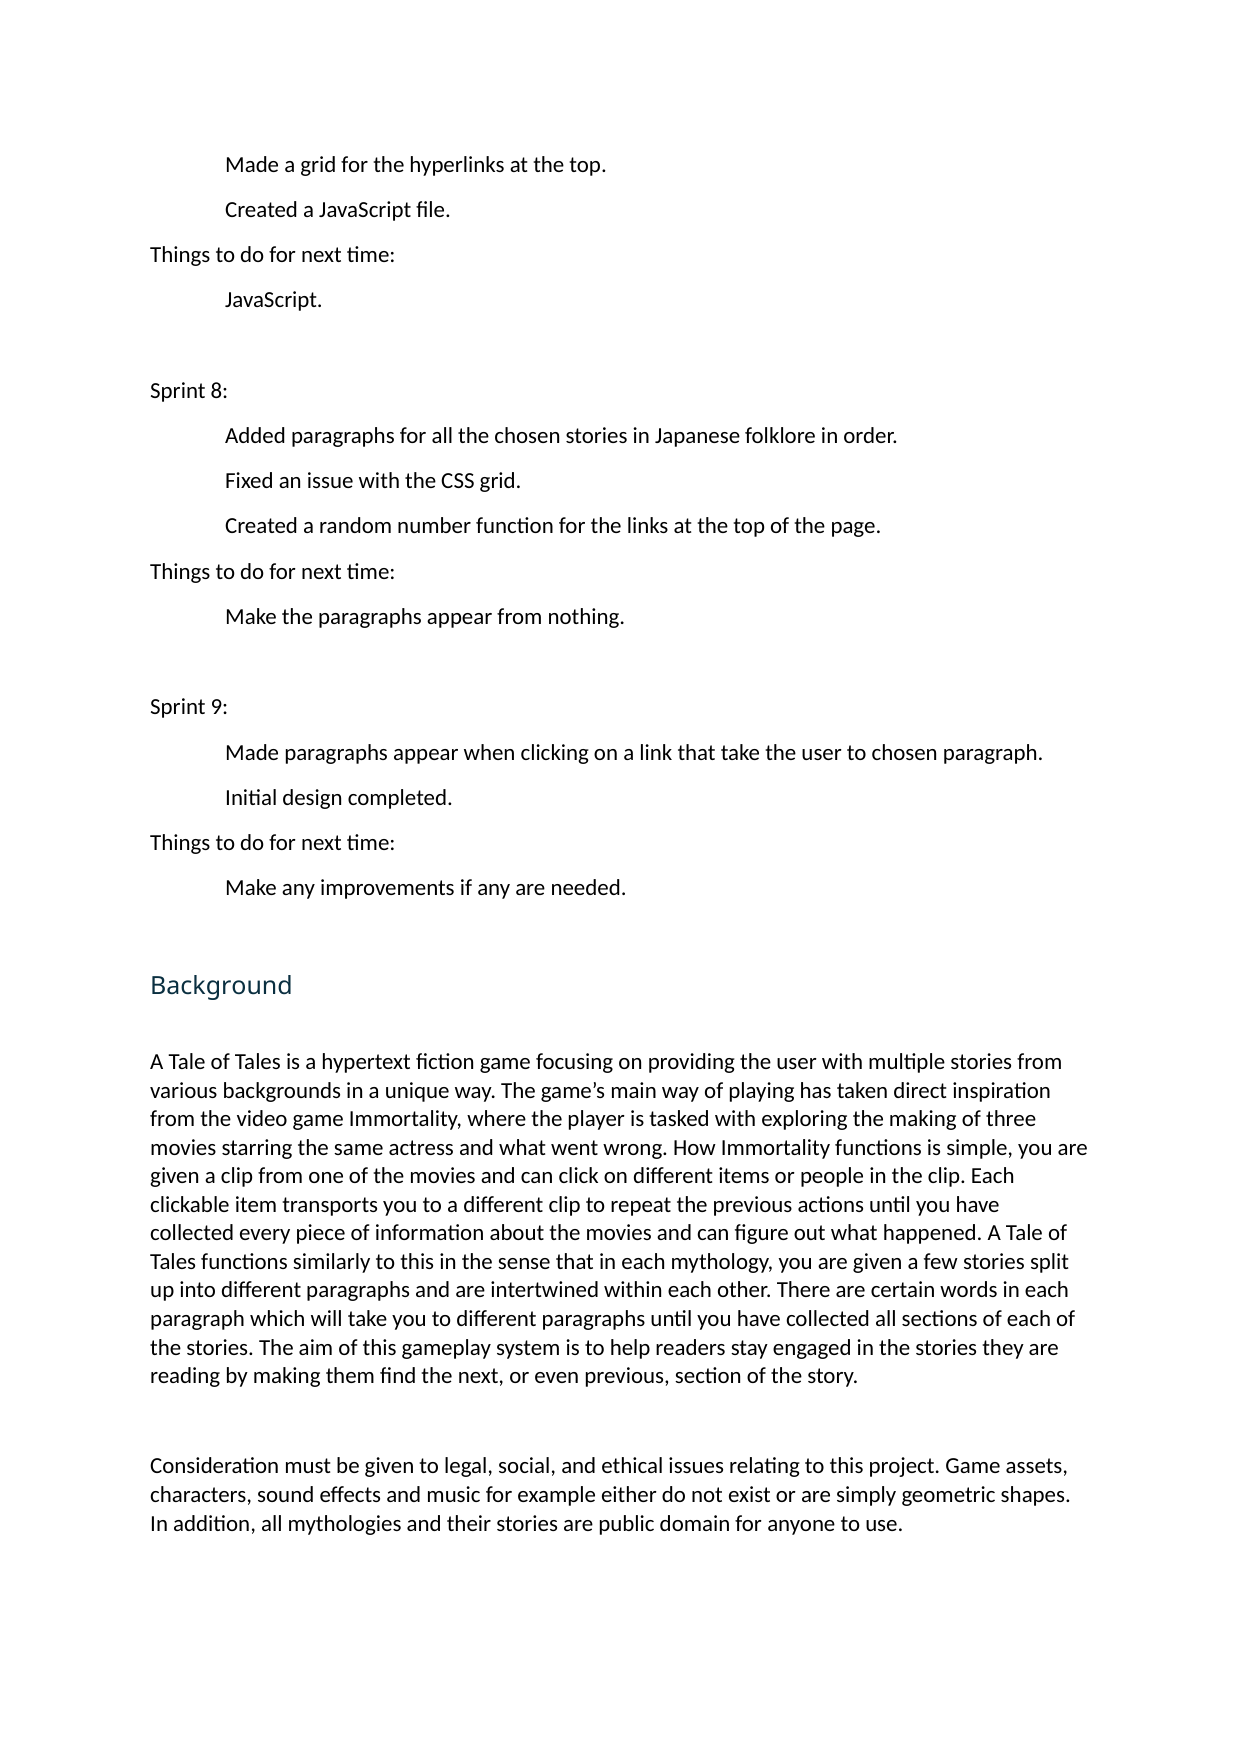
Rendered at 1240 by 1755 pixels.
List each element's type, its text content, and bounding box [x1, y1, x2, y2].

text JavaScript. [150, 286, 1089, 314]
text Fixed an issue with the CSS grid. [150, 466, 1089, 494]
text Things to do for next time: [150, 240, 1089, 268]
text Sprint 8: [150, 376, 1089, 404]
text Created a JavaScript file. [150, 195, 1089, 223]
text A Tale of Tales is a hypertext fiction game focusing on providing the user with multiple stories from various backgrounds in a unique way. The game’s main way of playing has taken direct inspiration from the video game Immortality, where the player is tasked with exploring the making of three movies starring the same actress and what went wrong. How Immortality functions is simple, you are given a clip from one of the movies and can click on different items or people in the clip. Each clickable item transports you to a different clip to repeat the previous actions until you have collected every piece of information about the movies and can figure out what happened. A Tale of Tales functions similarly to this in the sense that in each mythology, you are given a few stories split up into different paragraphs and are intertwined within each other. There are certain words in each paragraph which will take you to different paragraphs until you have collected all sections of each of the stories. The aim of this gameplay system is to help readers stay engaged in the stories they are reading by making them find the next, or even previous, section of the story. [150, 1047, 1089, 1389]
text Added paragraphs for all the chosen stories in Japanese folklore in order. [150, 421, 1089, 449]
text Made a grid for the hyperlinks at the top. [150, 150, 1089, 178]
text Initial design completed. [150, 783, 1089, 811]
text Made paragraphs appear when clicking on a link that take the user to chosen paragraph. [150, 738, 1089, 766]
text Consideration must be given to legal, social, and ethical issues relating to this project. Game assets, characters, sound effects and music for example either do not exist or are simply geometric shapes. In addition, all mythologies and their stories are public domain for anyone to use. [150, 1452, 1089, 1537]
text Created a random number function for the links at the top of the page. [150, 512, 1089, 540]
text Things to do for next time: [150, 828, 1089, 856]
text Things to do for next time: [150, 557, 1089, 585]
text Sprint 9: [150, 692, 1089, 721]
subtitle Background [150, 968, 1089, 1002]
text Make any improvements if any are needed. [150, 873, 1089, 901]
text Make the paragraphs appear from nothing. [150, 602, 1089, 630]
